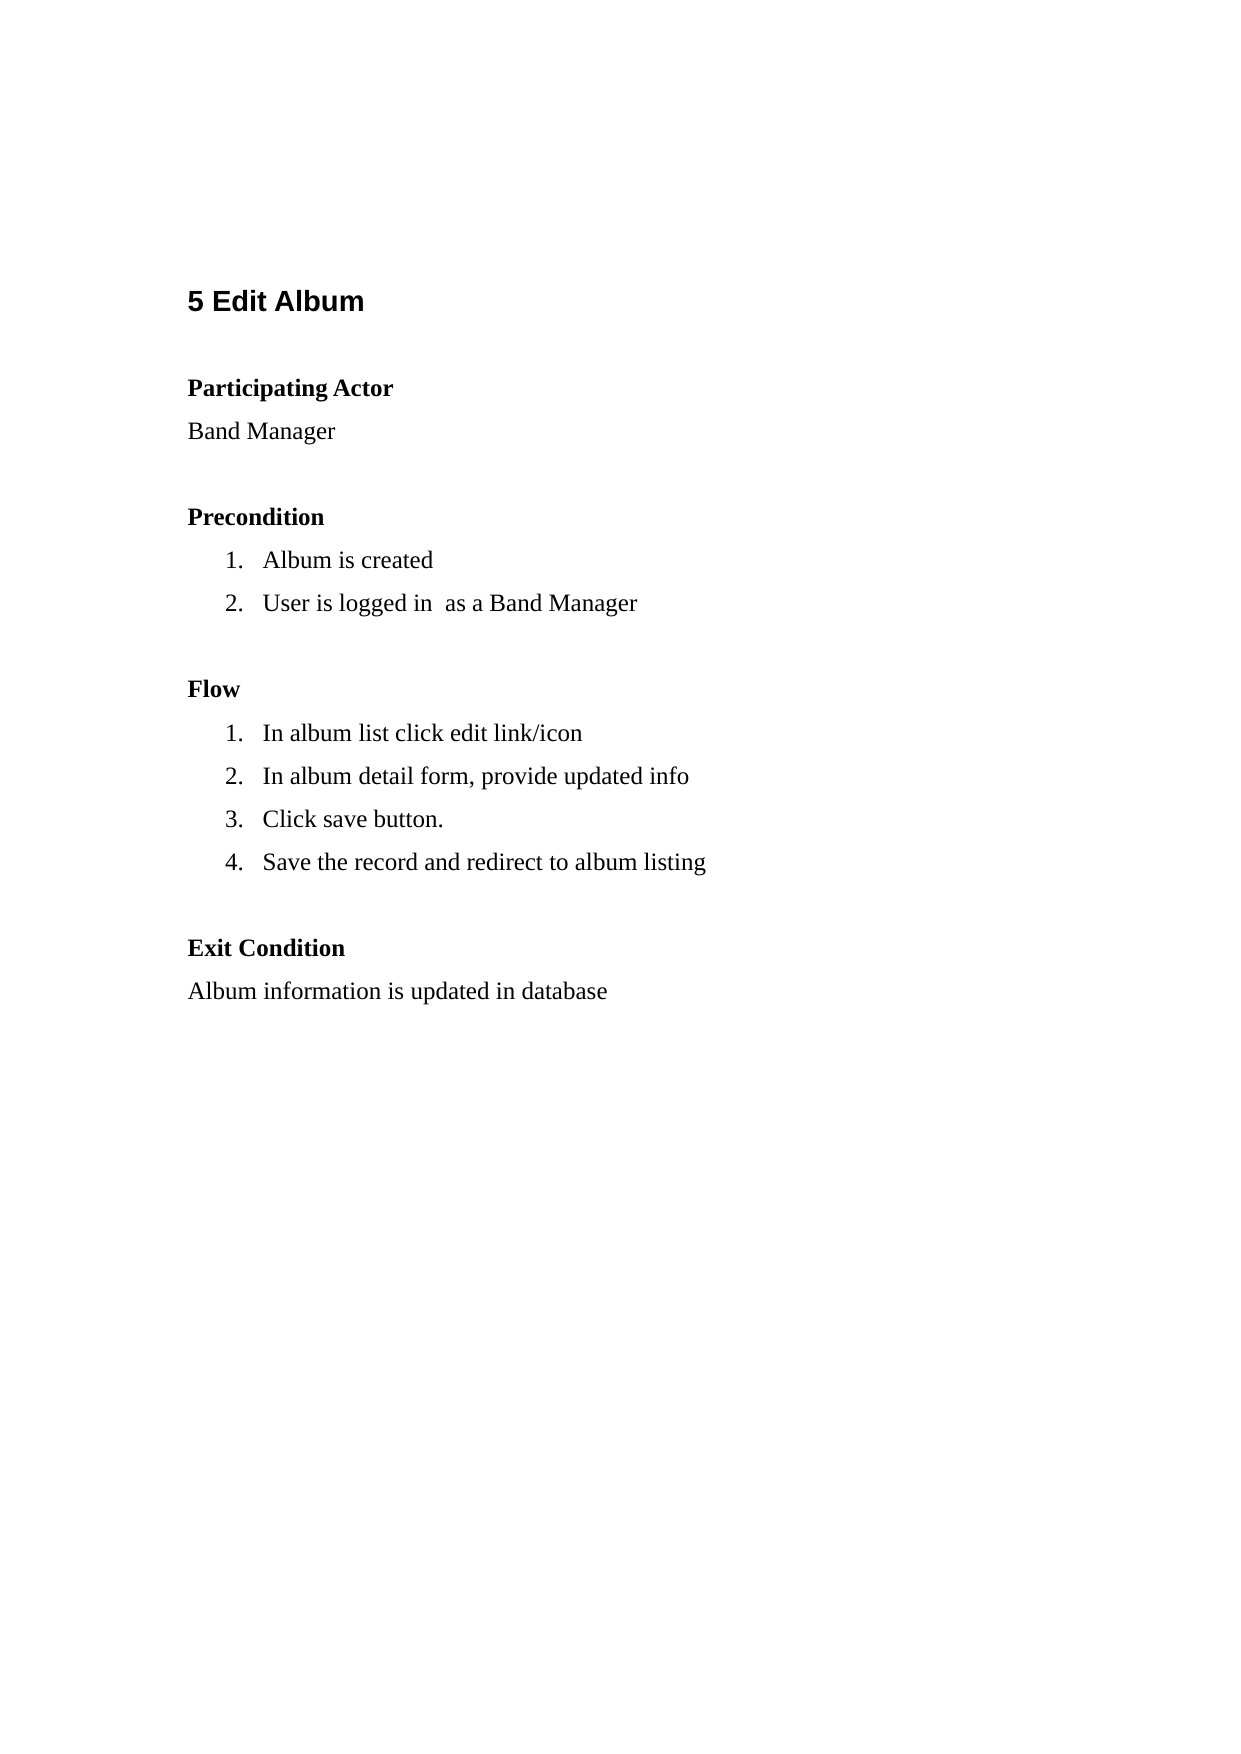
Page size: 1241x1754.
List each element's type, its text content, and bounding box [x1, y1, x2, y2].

list User is logged in as a Band Manager [225, 588, 1053, 617]
subtitle 5 Edit Album [187, 283, 1053, 317]
list Click save button. [225, 804, 1053, 833]
text Flow [187, 674, 1053, 703]
text Album information is updated in database [187, 976, 1053, 1005]
text Band Manager [187, 416, 1053, 444]
text Participating Actor [187, 373, 1053, 401]
list In album detail form, provide updated info [225, 761, 1053, 789]
list In album list click edit link/icon [225, 718, 1053, 746]
list Album is created [225, 545, 1053, 574]
text Precondition [187, 502, 1053, 531]
text Exit Condition [187, 933, 1053, 962]
list Save the record and redirect to album listing [225, 847, 1053, 876]
